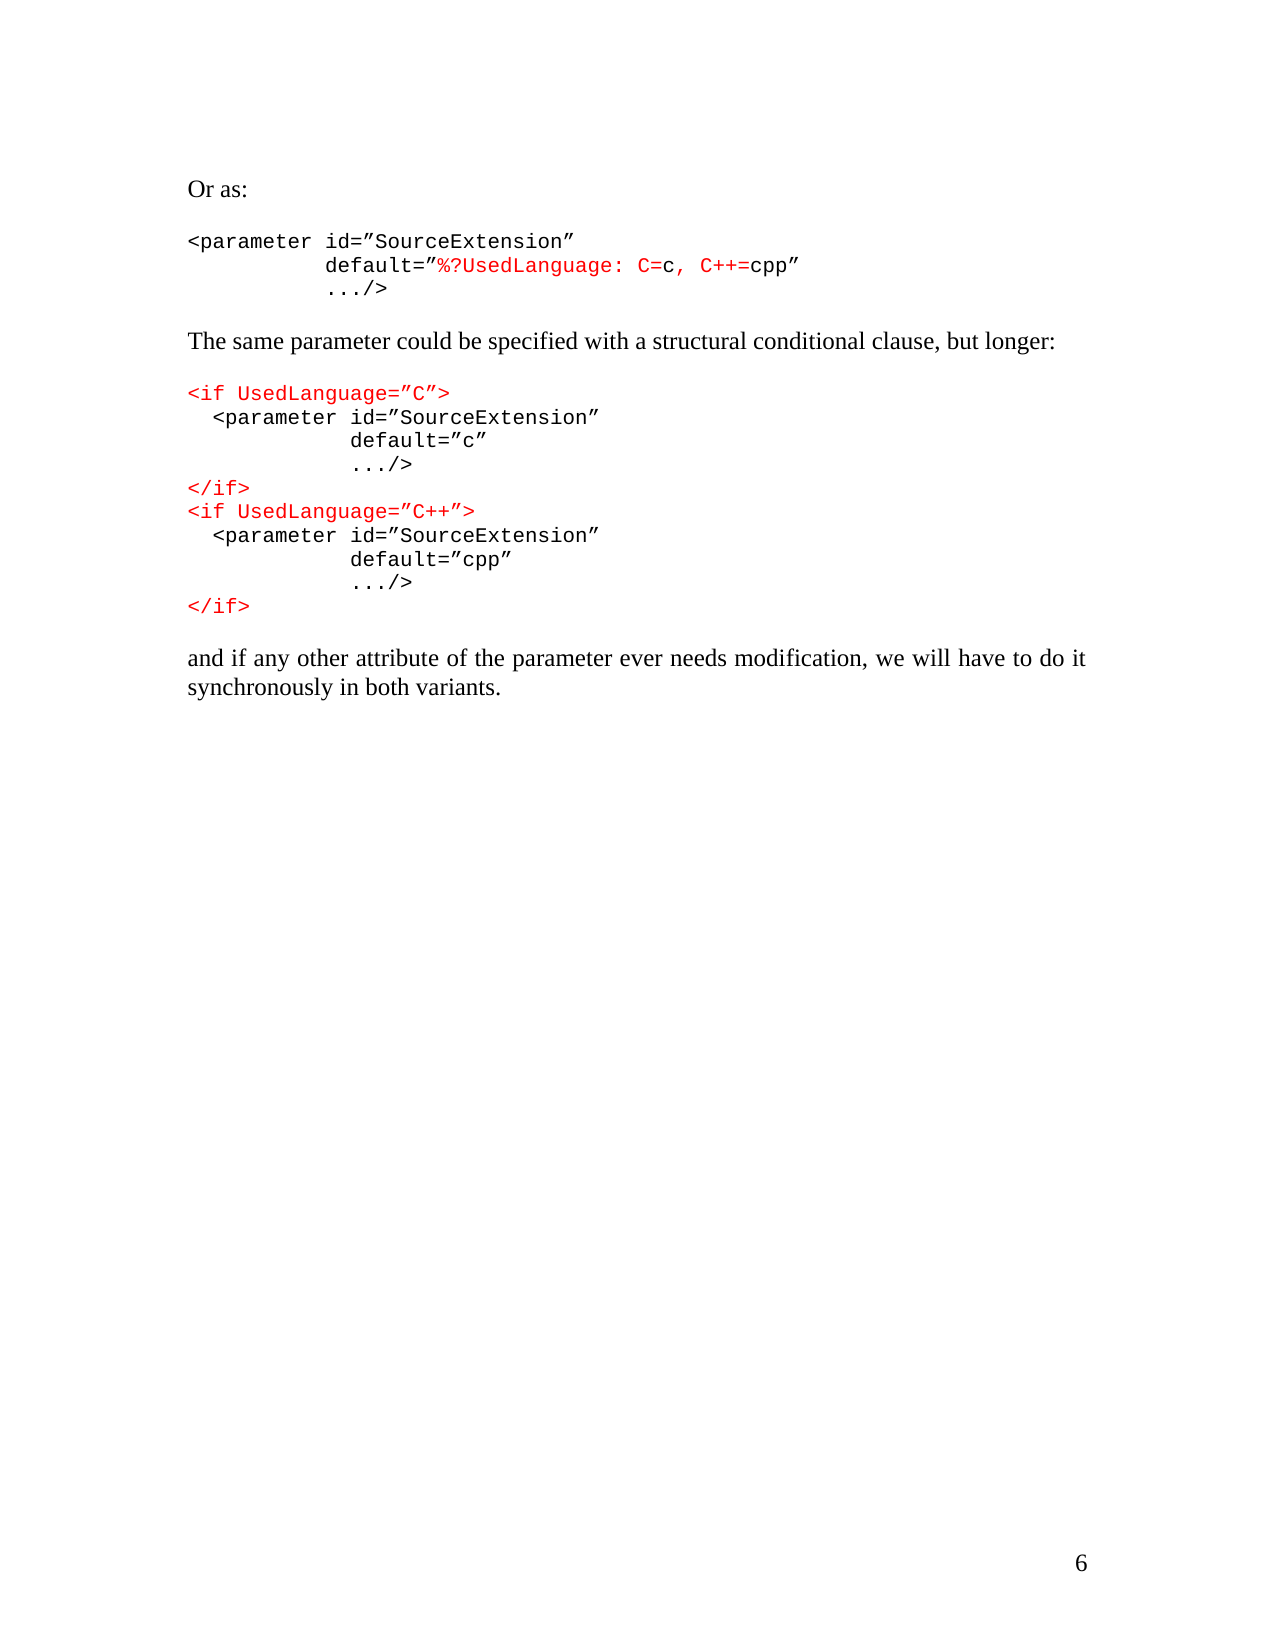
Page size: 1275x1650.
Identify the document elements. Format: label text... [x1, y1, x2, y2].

text </if> [187, 596, 1087, 620]
text <parameter id=”SourceExtension” [187, 525, 1087, 549]
text <if UsedLanguage=”C”> [187, 383, 1087, 407]
text </if> [187, 478, 1087, 501]
text and if any other attribute of the parameter ever needs modification, we will have to do it synchronously in both variants. [187, 643, 1087, 701]
text <if UsedLanguage=”C++”> [187, 501, 1087, 525]
text .../> [187, 454, 1087, 478]
text <parameter id=”SourceExtension” [187, 407, 1087, 431]
text Or as: [187, 174, 1087, 202]
text .../> [187, 278, 1087, 302]
text default=”cpp” [187, 549, 1087, 572]
text <parameter id=”SourceExtension” [187, 231, 1087, 255]
text default=”%?UsedLanguage: C=c, C++=cpp” [187, 255, 1087, 278]
text The same parameter could be specified with a structural conditional clause, but longer: [187, 326, 1087, 354]
text default=”c” [187, 431, 1087, 454]
text .../> [187, 572, 1087, 596]
